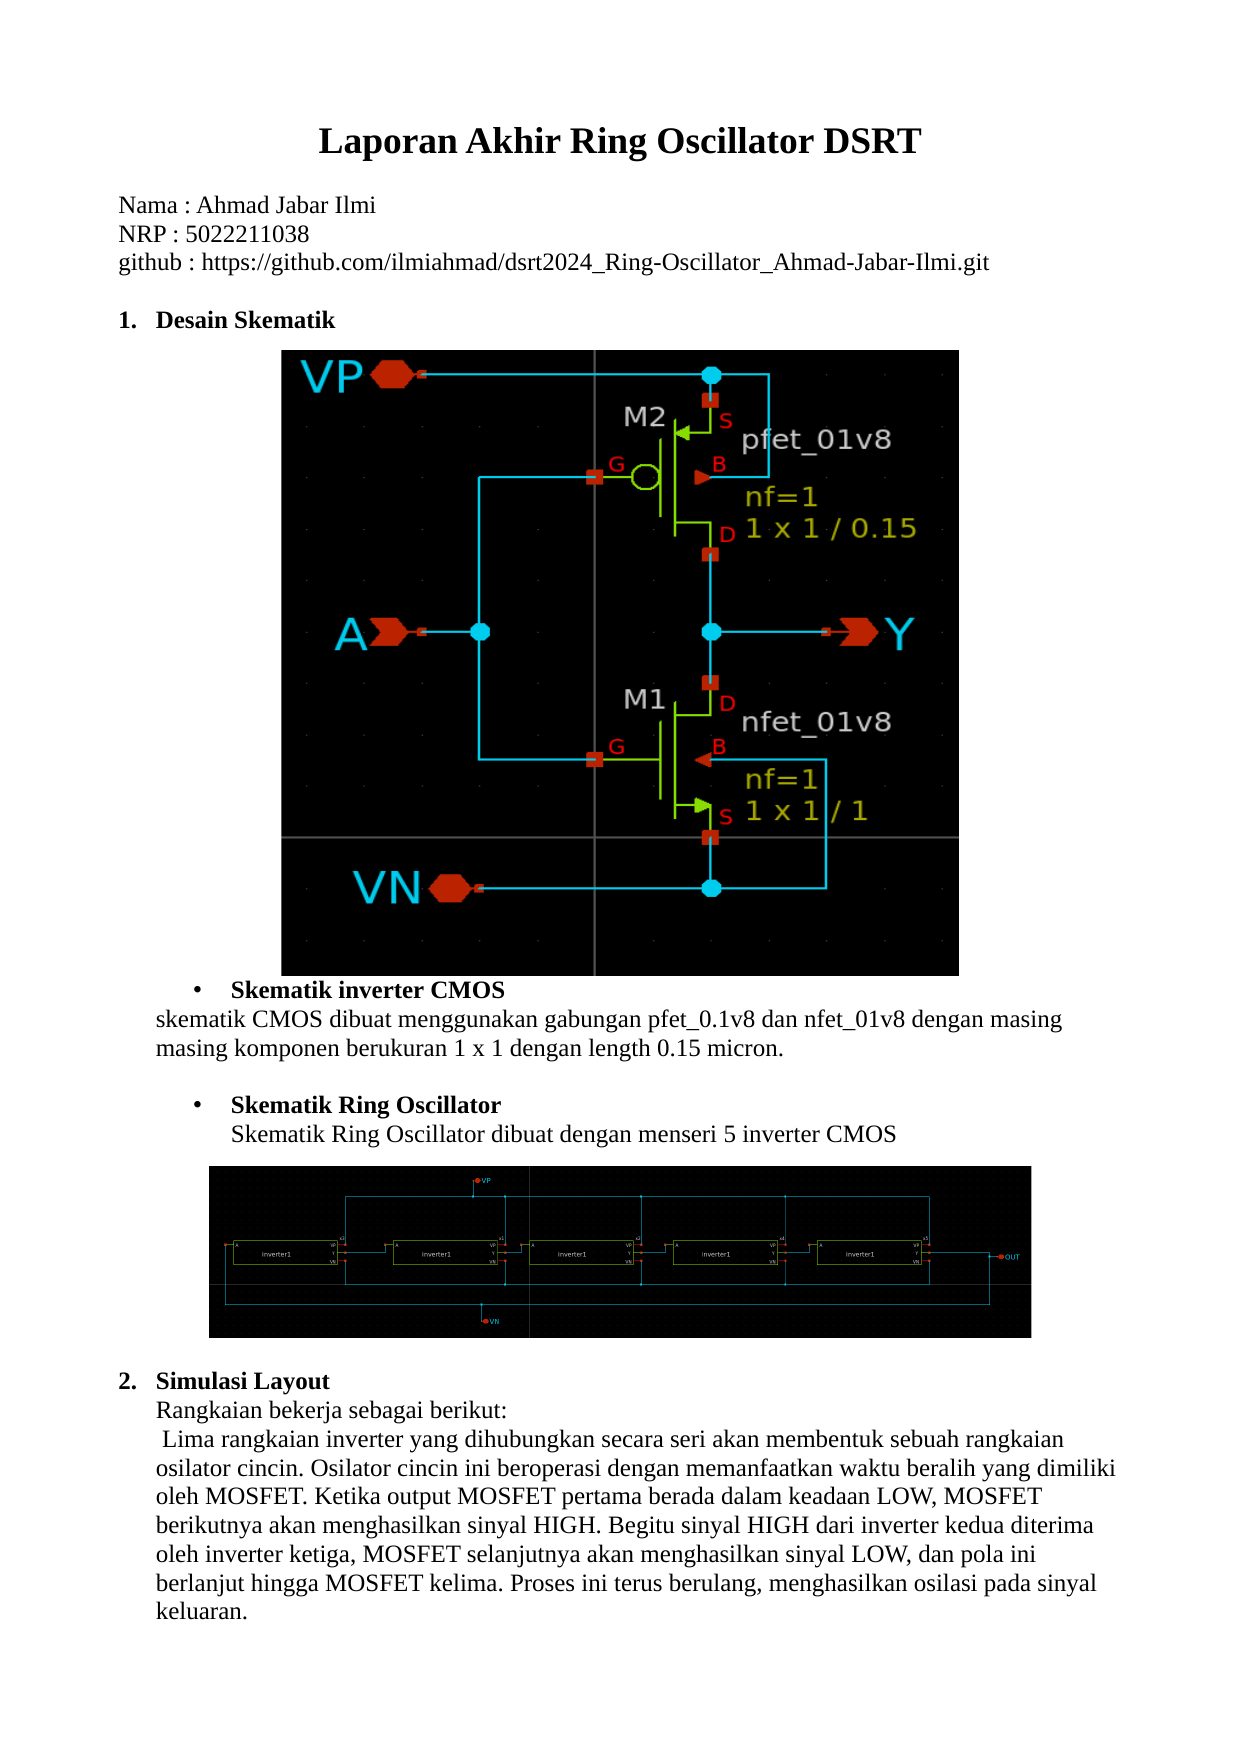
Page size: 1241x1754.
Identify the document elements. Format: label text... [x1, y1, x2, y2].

list Skematik Ring Oscillator [193, 1090, 1122, 1119]
text NRP : 5022211038 [118, 219, 1122, 247]
text Nama : Ahmad Jabar Ilmi [118, 190, 1122, 219]
list skematik CMOS dibuat menggunakan gabungan pfet_0.1v8 dan nfet_01v8 dengan masing masing komponen berukuran 1 x 1 dengan length 0.15 micron. [118, 1004, 1122, 1061]
list Skematik Ring Oscillator dibuat dengan menseri 5 inverter CMOS [193, 1119, 1122, 1366]
list Rangkaian bekerja sebagai berikut: Lima rangkaian inverter yang dihubungkan secara seri akan membentuk sebuah rangkaian osilator cincin. Osilator cincin ini beroperasi dengan memanfaatkan waktu beralih yang dimiliki oleh MOSFET. Ketika output MOSFET pertama berada dalam keadaan LOW, MOSFET berikutnya akan menghasilkan sinyal HIGH. Begitu sinyal HIGH dari inverter kedua diterima oleh inverter ketiga, MOSFET selanjutnya akan menghasilkan sinyal LOW, dan pola ini berlanjut hingga MOSFET kelima. Proses ini terus berulang, menghasilkan osilasi pada sinyal keluaran. [118, 1395, 1122, 1625]
text github : https://github.com/ilmiahmad/dsrt2024_Ring-Oscillator_Ahmad-Jabar-Ilmi.git [118, 247, 1122, 276]
picture [281, 350, 959, 976]
list Desain Skematik [118, 305, 1122, 334]
list Simulasi Layout [118, 1366, 1122, 1395]
picture [209, 1166, 1032, 1338]
list Skematik inverter CMOS [193, 334, 1122, 1004]
text Laporan Akhir Ring Oscillator DSRT [118, 118, 1122, 161]
